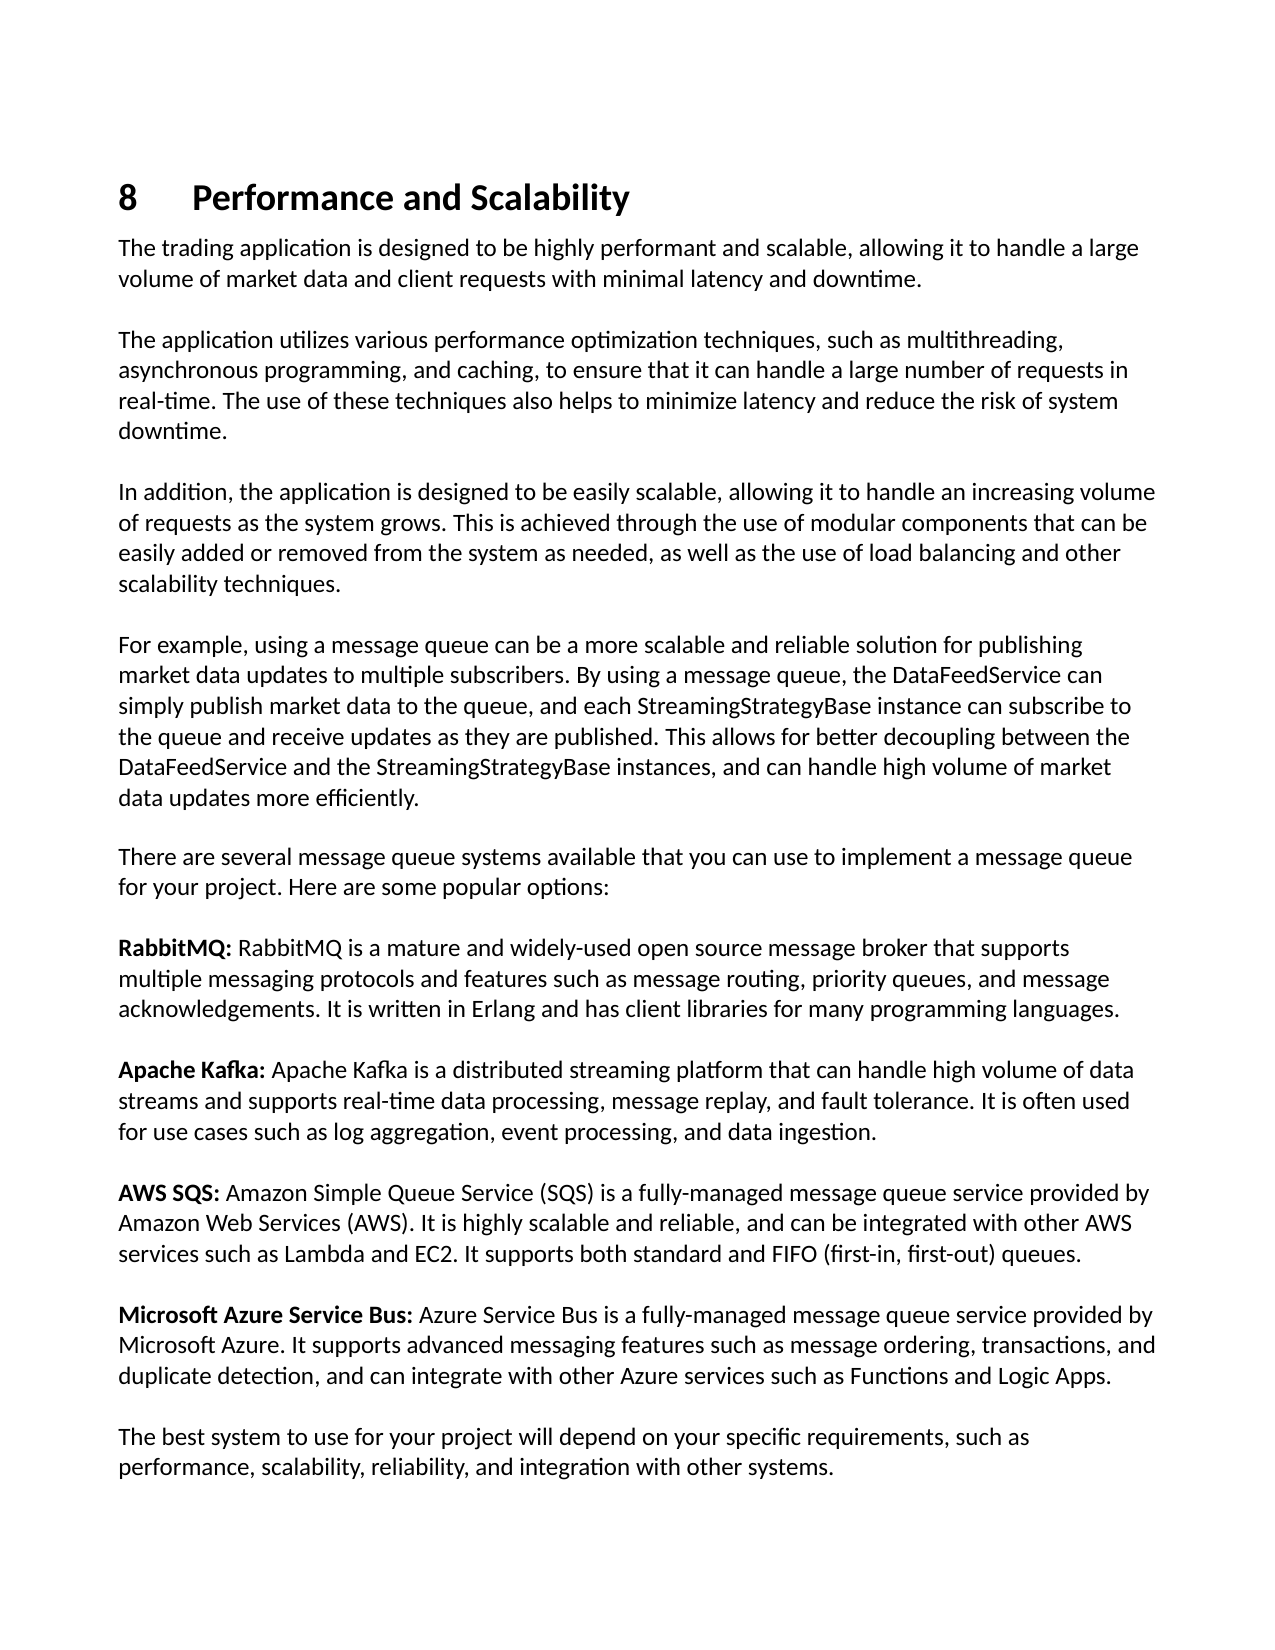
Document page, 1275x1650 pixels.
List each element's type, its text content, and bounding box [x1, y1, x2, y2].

text The trading application is designed to be highly performant and scalable, allowing it to handle a large volume of market data and client requests with minimal latency and downtime. [118, 232, 1157, 293]
text For example, using a message queue can be a more scalable and reliable solution for publishing market data updates to multiple subscribers. By using a message queue, the DataFeedService can simply publish market data to the queue, and each StreamingStrategyBase instance can subscribe to the queue and receive updates as they are published. This allows for better decoupling between the DataFeedService and the StreamingStrategyBase instances, and can handle high volume of market data updates more efficiently. [118, 629, 1157, 812]
text The best system to use for your project will depend on your specific requirements, such as performance, scalability, reliability, and integration with other systems. [118, 1421, 1157, 1482]
text There are several message queue systems available that you can use to implement a message queue for your project. Here are some popular options: [118, 841, 1157, 902]
text In addition, the application is designed to be easily scalable, allowing it to handle an increasing volume of requests as the system grows. This is achieved through the use of modular components that can be easily added or removed from the system as needed, as well as the use of load balancing and other scalability techniques. [118, 477, 1157, 599]
subtitle Performance and Scalability [118, 174, 1157, 220]
text The application utilizes various performance optimization techniques, such as multithreading, asynchronous programming, and caching, to ensure that it can handle a large number of requests in real-time. The use of these techniques also helps to minimize latency and reduce the risk of system downtime. [118, 324, 1157, 446]
text Microsoft Azure Service Bus: Azure Service Bus is a fully-managed message queue service provided by Microsoft Azure. It supports advanced messaging features such as message ordering, transactions, and duplicate detection, and can integrate with other Azure services such as Functions and Logic Apps. [118, 1299, 1157, 1390]
text RabbitMQ: RabbitMQ is a mature and widely-used open source message broker that supports multiple messaging protocols and features such as message routing, priority queues, and message acknowledgements. It is written in Erlang and has client libraries for many programming languages. [118, 933, 1157, 1024]
text AWS SQS: Amazon Simple Queue Service (SQS) is a fully-managed message queue service provided by Amazon Web Services (AWS). It is highly scalable and reliable, and can be integrated with other AWS services such as Lambda and EC2. It supports both standard and FIFO (first-in, first-out) queues. [118, 1177, 1157, 1268]
text Apache Kafka: Apache Kafka is a distributed streaming platform that can handle high volume of data streams and supports real-time data processing, message replay, and fault tolerance. It is often used for use cases such as log aggregation, event processing, and data ingestion. [118, 1055, 1157, 1146]
